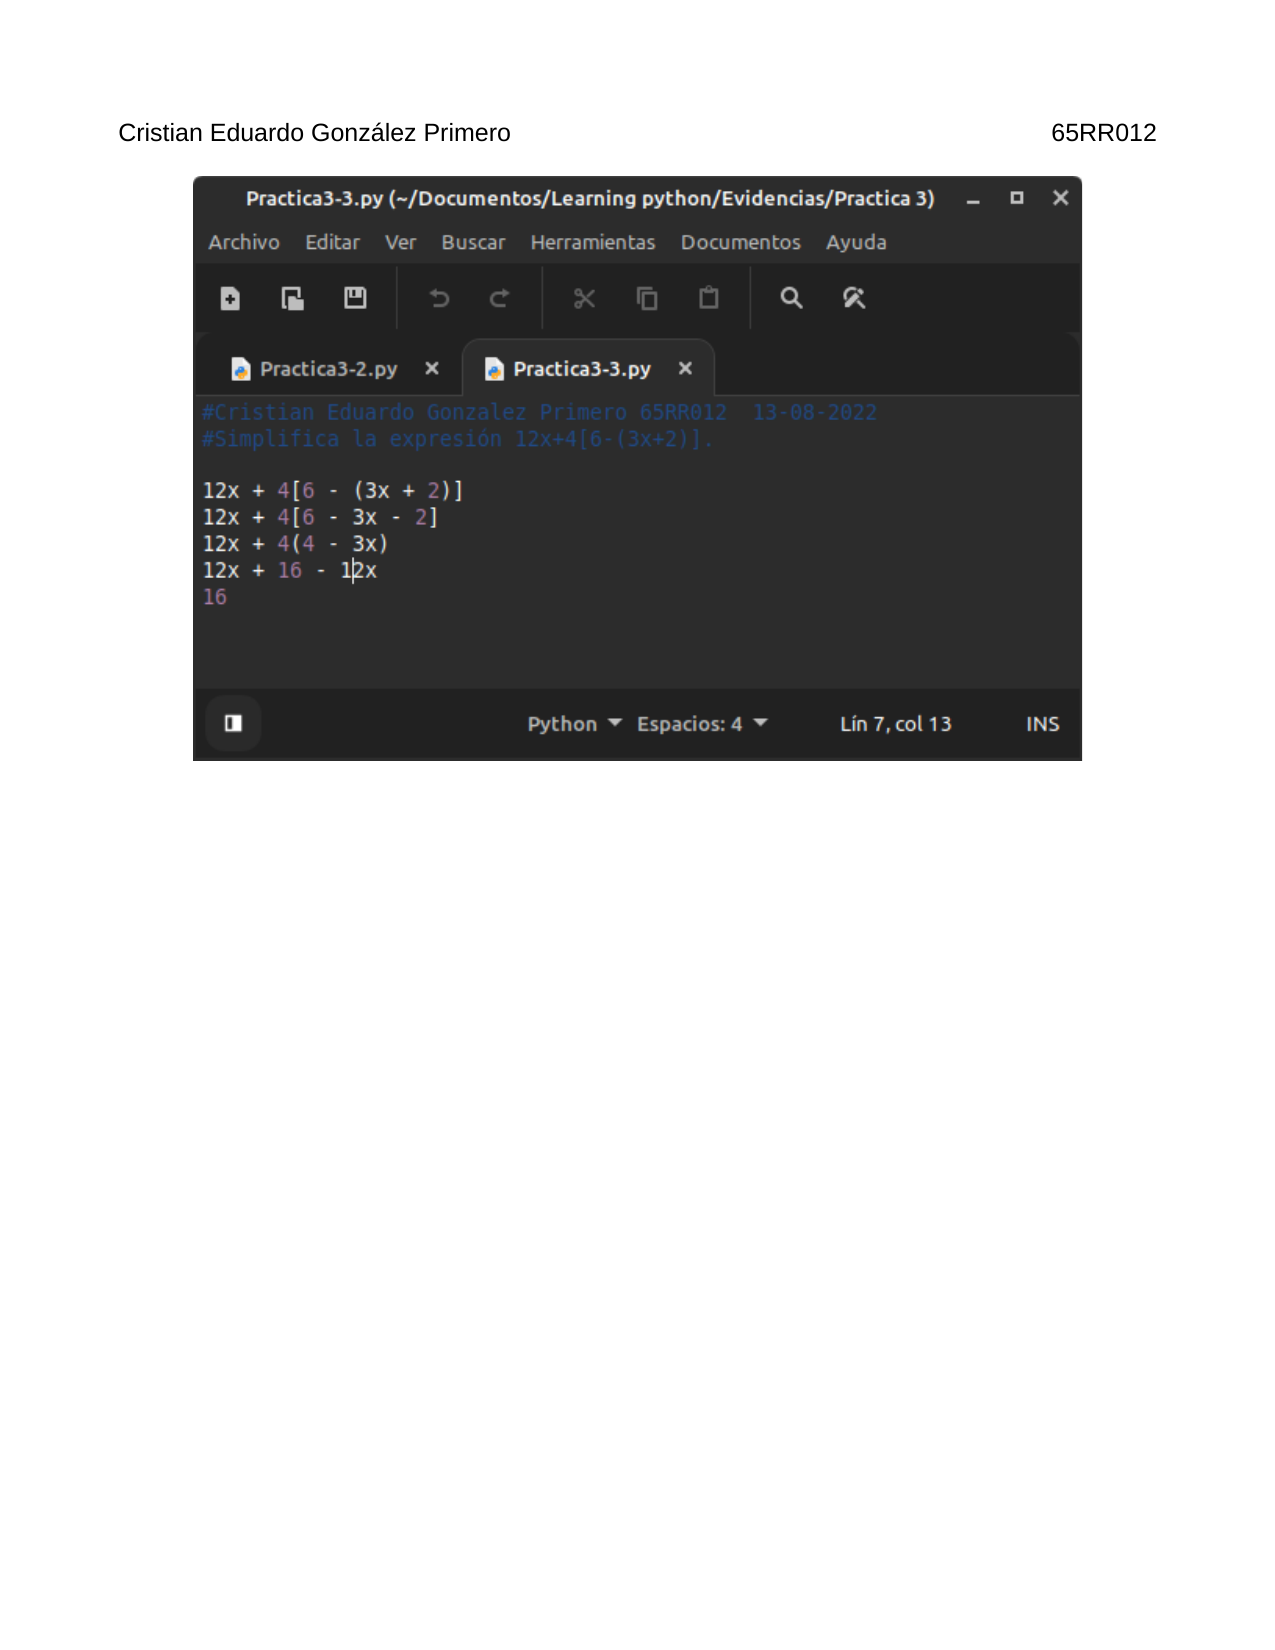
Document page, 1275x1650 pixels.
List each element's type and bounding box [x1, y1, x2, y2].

picture [193, 176, 1083, 761]
